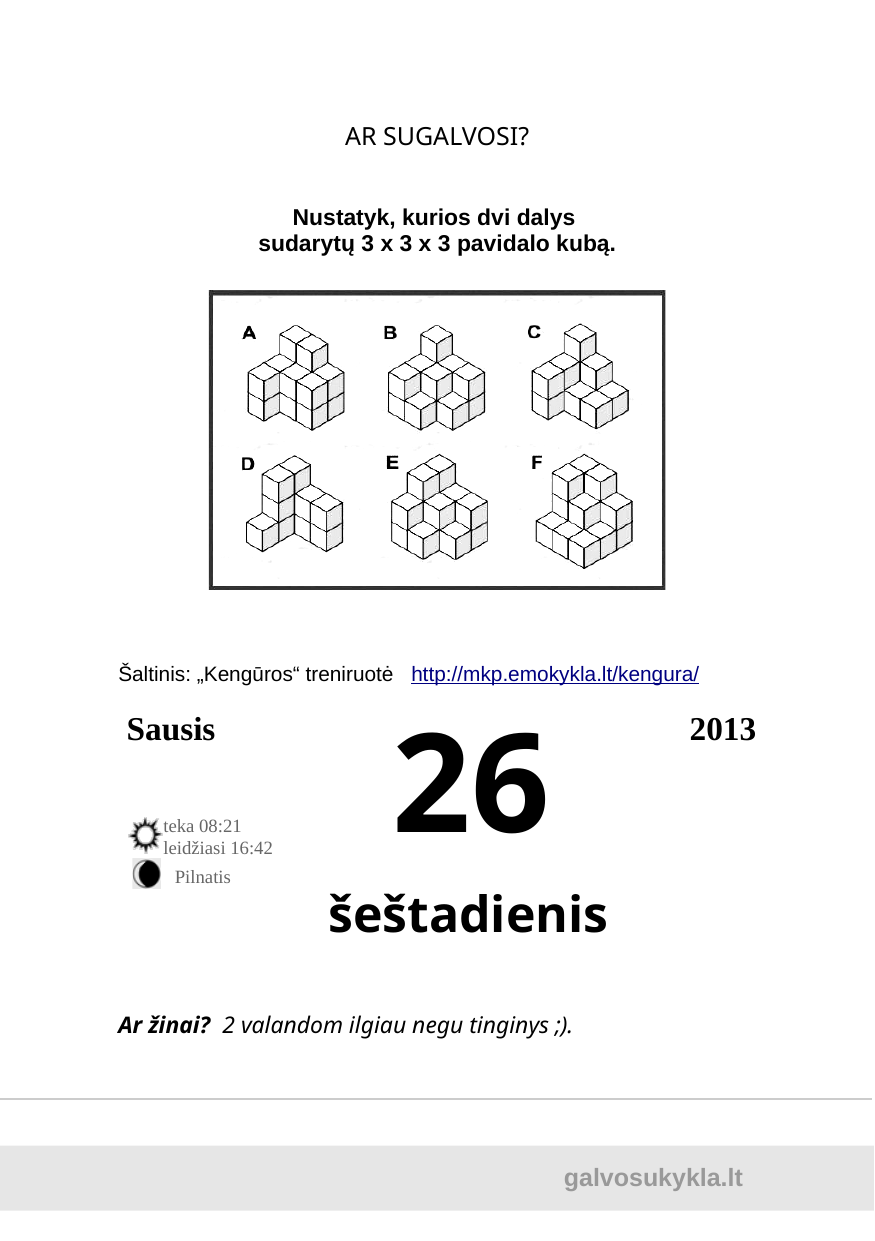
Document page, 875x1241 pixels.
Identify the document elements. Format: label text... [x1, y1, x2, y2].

table_header 2013 [638, 686, 756, 947]
table_header 26 šeštadienis [299, 686, 638, 947]
text Ar žinai? 2 valandom ilgiau negu tinginys ;). [118, 1009, 756, 1041]
table_header Sausis teka 08:21 leidžiasi 16:42 Pilnatis [118, 686, 298, 947]
text AR SUGALVOSI? [118, 118, 756, 152]
text Nustatyk, kurios dvi dalys sudarytų 3 x 3 x 3 pavidalo kubą. [118, 204, 756, 257]
text Šaltinis: „Kengūros“ treniruotė http://mkp.emokykla.lt/kengura/ [118, 662, 756, 686]
